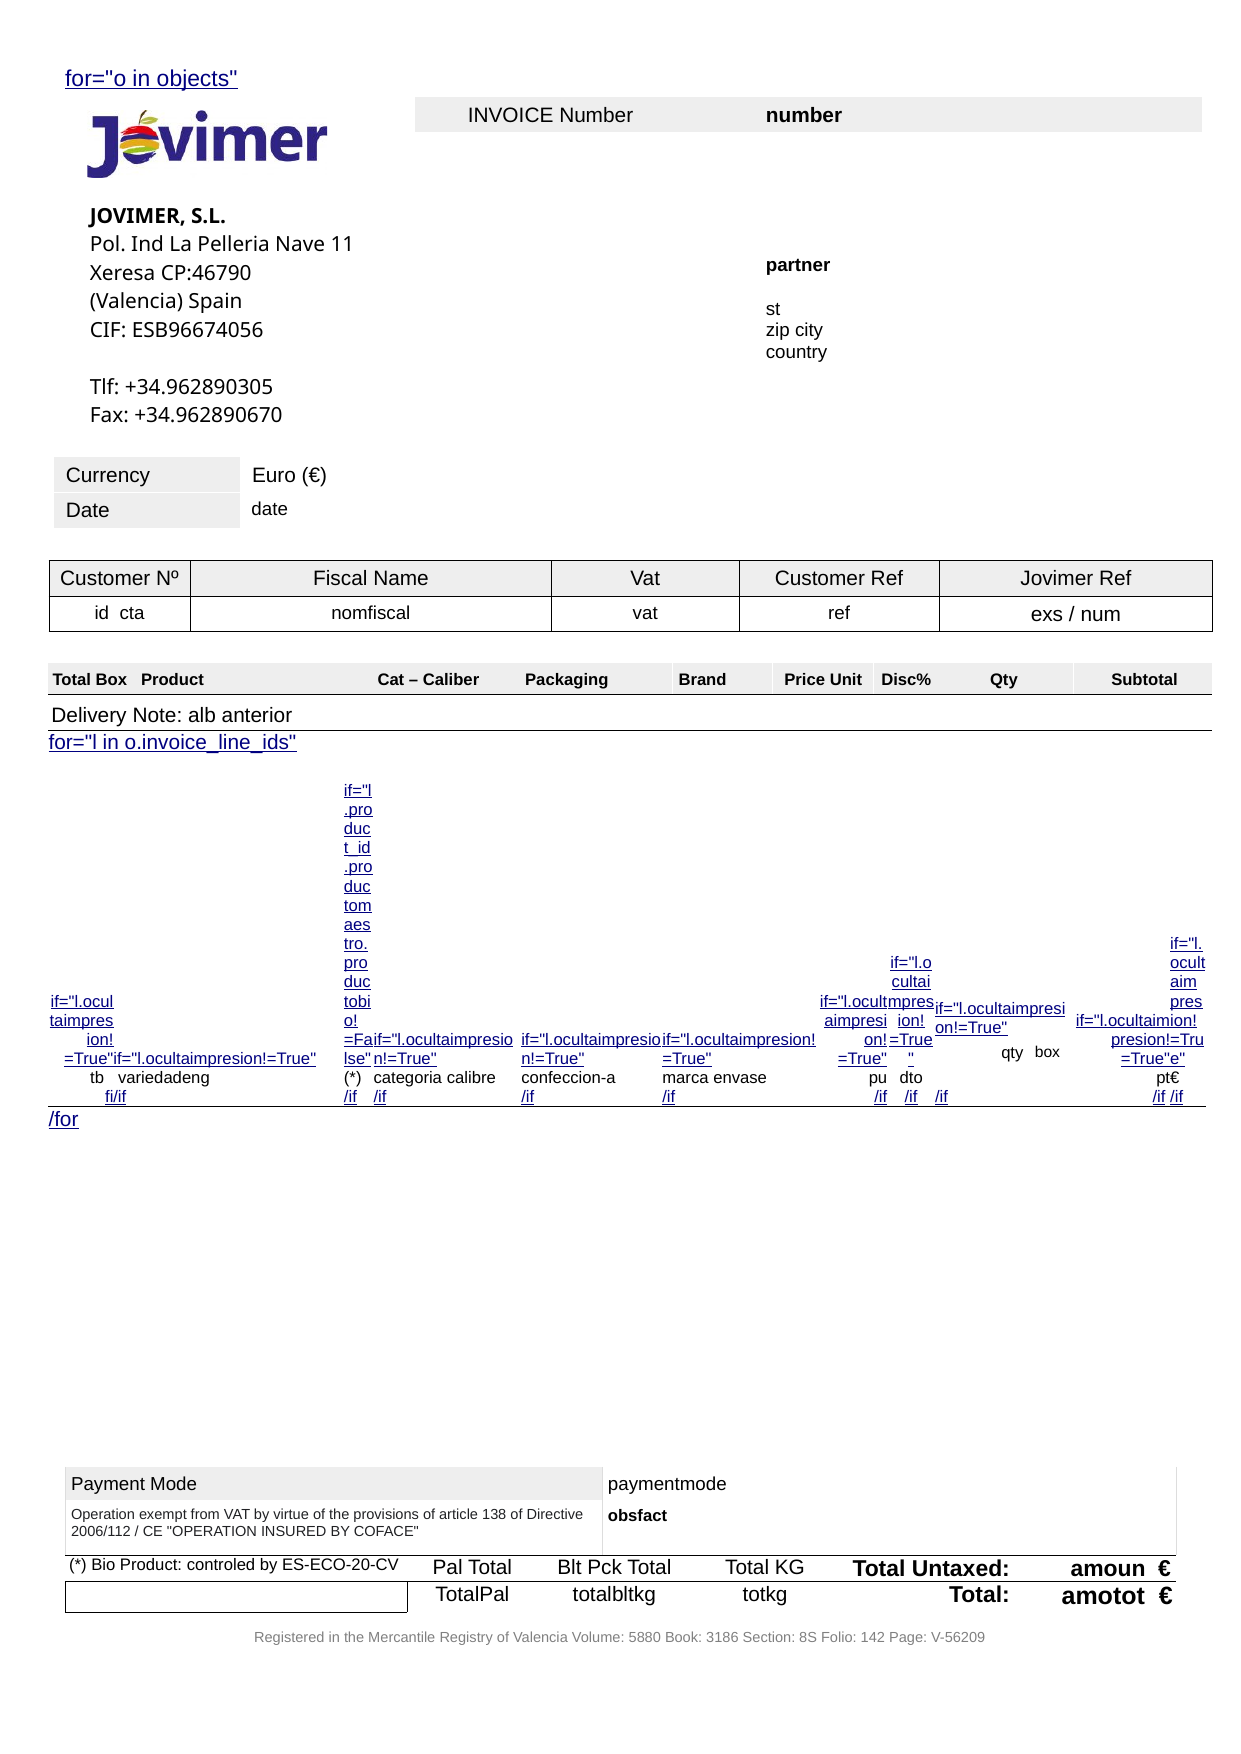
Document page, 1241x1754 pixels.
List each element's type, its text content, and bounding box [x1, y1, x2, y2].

table_header [409, 91, 1208, 534]
table_header Jovimer Ref [940, 561, 1212, 596]
table_header Qty [938, 663, 1073, 694]
table_header Euro (€) [240, 457, 403, 492]
table_cell Delivery Note: alb anterior [48, 700, 1212, 730]
table_header Brand [673, 663, 772, 694]
table_header if="l.ocultaimpresion!=True" variedadeng /if [113, 754, 344, 1106]
table_cell exs / num [940, 597, 1212, 631]
table_header /if [935, 1068, 1070, 1106]
table_header Disc% [874, 663, 938, 694]
table_header [48, 658, 1212, 694]
table_header if="l.ocultaimpresion!=True" pu /if [817, 754, 887, 1106]
table_cell date [240, 493, 403, 528]
table_header if="l.ocultaimpresion!=True" pt /if [1070, 754, 1170, 1106]
table_header Total Box [48, 663, 135, 694]
table_header if="l.ocultaimpresion!=True" tb fi [48, 754, 113, 1106]
table_header Customer Nº [50, 561, 190, 596]
table_cell [415, 262, 686, 432]
table_header if="l.ocultaimpresion!=True" confeccion-a /if [521, 754, 662, 1106]
table_cell [415, 132, 1202, 227]
table_header Subtotal [1074, 663, 1212, 694]
text for="o in objects" [65, 65, 1175, 91]
table_header [48, 695, 1212, 700]
table_header Price Unit [773, 663, 873, 694]
table_cell nomfiscal [191, 597, 551, 631]
table_header if="l.ocultaimpresion!=True" [935, 754, 1070, 1038]
table_header Currency [54, 457, 240, 492]
table_cell Date [54, 493, 240, 528]
table_header number [686, 97, 1202, 132]
table_header JOVIMER, S.L. Pol. Ind La Pelleria Nave 11 Xeresa CP:46790 (Valencia) Spain CIF: ESB96674056 Tlf: +34.962890305 Fax: +34.962890670 [48, 91, 409, 534]
table_cell vat [552, 597, 739, 631]
table_header if="l.pro [344, 754, 373, 816]
table_header Packaging [519, 663, 672, 694]
table_header lse" (*) /if [344, 1047, 373, 1106]
table_header if="l.ocultaimpresion!=True" dto /if [887, 754, 935, 1106]
table_header qty [935, 1038, 1029, 1068]
table_header Customer Ref [740, 561, 939, 596]
table_cell /for [48, 1107, 1212, 1131]
table_header if="l.ocultaimpresion!=True" categoria calibre /if [373, 754, 521, 1106]
table_header Fiscal Name [191, 561, 551, 596]
table_header Vat [552, 561, 739, 596]
table_header box [1029, 1038, 1070, 1068]
table_header duct_id.pro [344, 817, 373, 874]
table_cell [1206, 754, 1212, 1107]
table_cell ref [740, 597, 939, 631]
table_cell partner st zip city country [686, 227, 1202, 432]
table_header Product [135, 663, 371, 694]
table_header INVOICE Number [415, 97, 686, 132]
table_header if="l.ocultaimpresion!=True" € /if [1170, 754, 1206, 1106]
table_cell id cta [50, 597, 190, 631]
table_cell for="l in o.invoice_line_ids" [48, 731, 1212, 754]
picture [87, 110, 328, 178]
table_header ductomaestro.productobio!=Fa [344, 875, 373, 1046]
table_cell [415, 227, 686, 262]
table_header Cat – Caliber [371, 663, 519, 694]
table_header if="l.ocultaimpresion!=True" marca envase /if [662, 754, 817, 1106]
